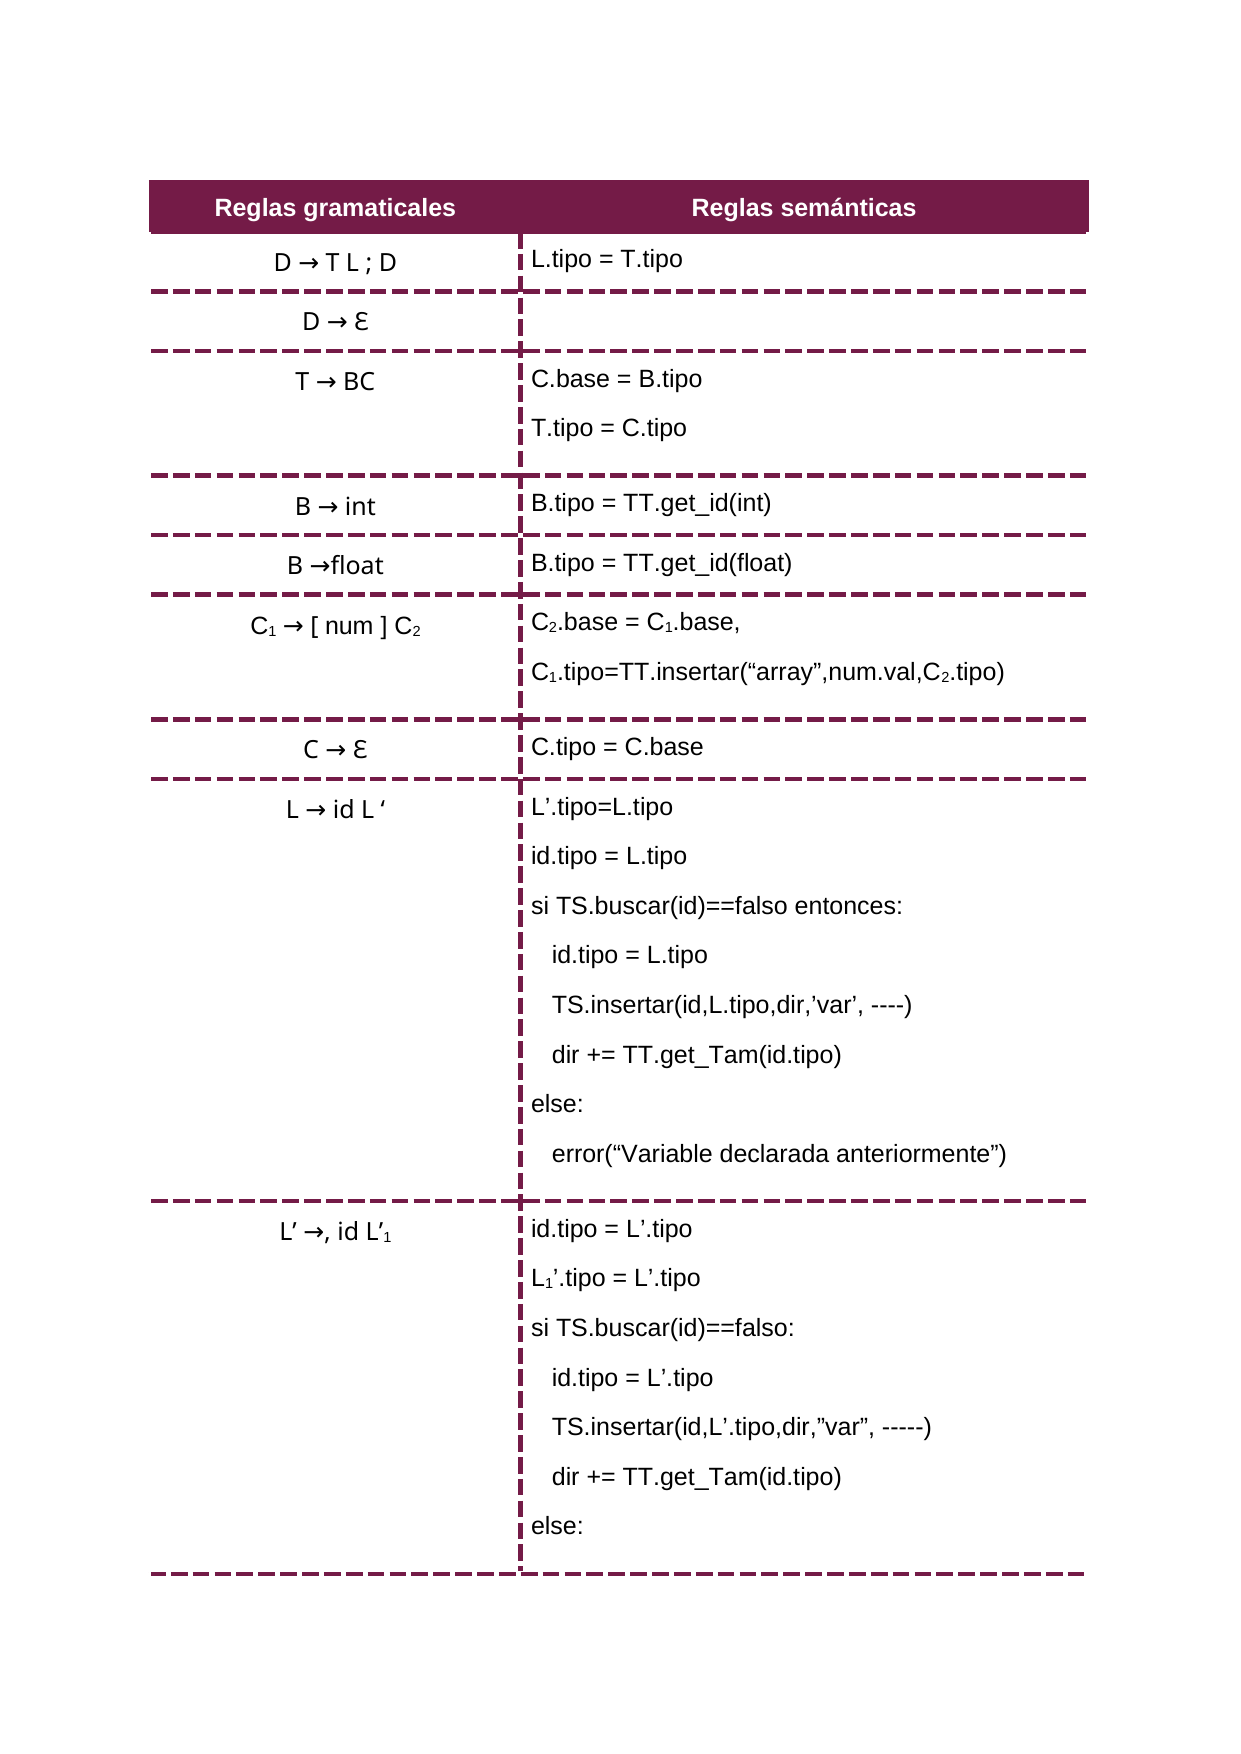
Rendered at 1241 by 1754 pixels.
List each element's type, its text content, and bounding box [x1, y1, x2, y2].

table_cell [520, 289, 1086, 348]
table_cell D → T L ; D [151, 234, 520, 289]
table_cell id.tipo = L’.tipo L1’.tipo = L’.tipo si TS.buscar(id)==falso: id.tipo = L’.tipo TS.insertar(id,L’.tipo,dir,”var”, -----) dir += TT.get_Tam(id.tipo) else: [520, 1199, 1086, 1571]
table_cell L’.tipo=L.tipo id.tipo = L.tipo si TS.buscar(id)==falso entonces: id.tipo = L.tipo TS.insertar(id,L.tipo,dir,’var’, ----) dir += TT.get_Tam(id.tipo) else: error(“Variable declarada anteriormente”) [520, 777, 1086, 1199]
table_cell B → int [151, 473, 520, 533]
table_cell C.base = B.tipo T.tipo = C.tipo [520, 349, 1086, 473]
table_cell L’ →, id L’1 [151, 1199, 520, 1571]
table_cell D → Ɛ [151, 289, 520, 348]
table_cell C1 → [ num ] C2 [151, 592, 520, 717]
table_header Reglas semánticas [521, 182, 1086, 232]
table_cell C → Ɛ [151, 717, 520, 777]
table_cell L → id L ‘ [151, 777, 520, 1199]
table_cell C.tipo = C.base [520, 717, 1086, 777]
table_cell B.tipo = TT.get_id(int) [520, 473, 1086, 533]
table_header Reglas gramaticales [151, 182, 519, 232]
table_cell B →float [151, 533, 520, 592]
table_cell L.tipo = T.tipo [520, 234, 1086, 289]
table_cell C2.base = C1.base, C1.tipo=TT.insertar(“array”,num.val,C2.tipo) [520, 592, 1086, 717]
table_cell T → BC [151, 349, 520, 473]
table_cell B.tipo = TT.get_id(float) [520, 533, 1086, 592]
